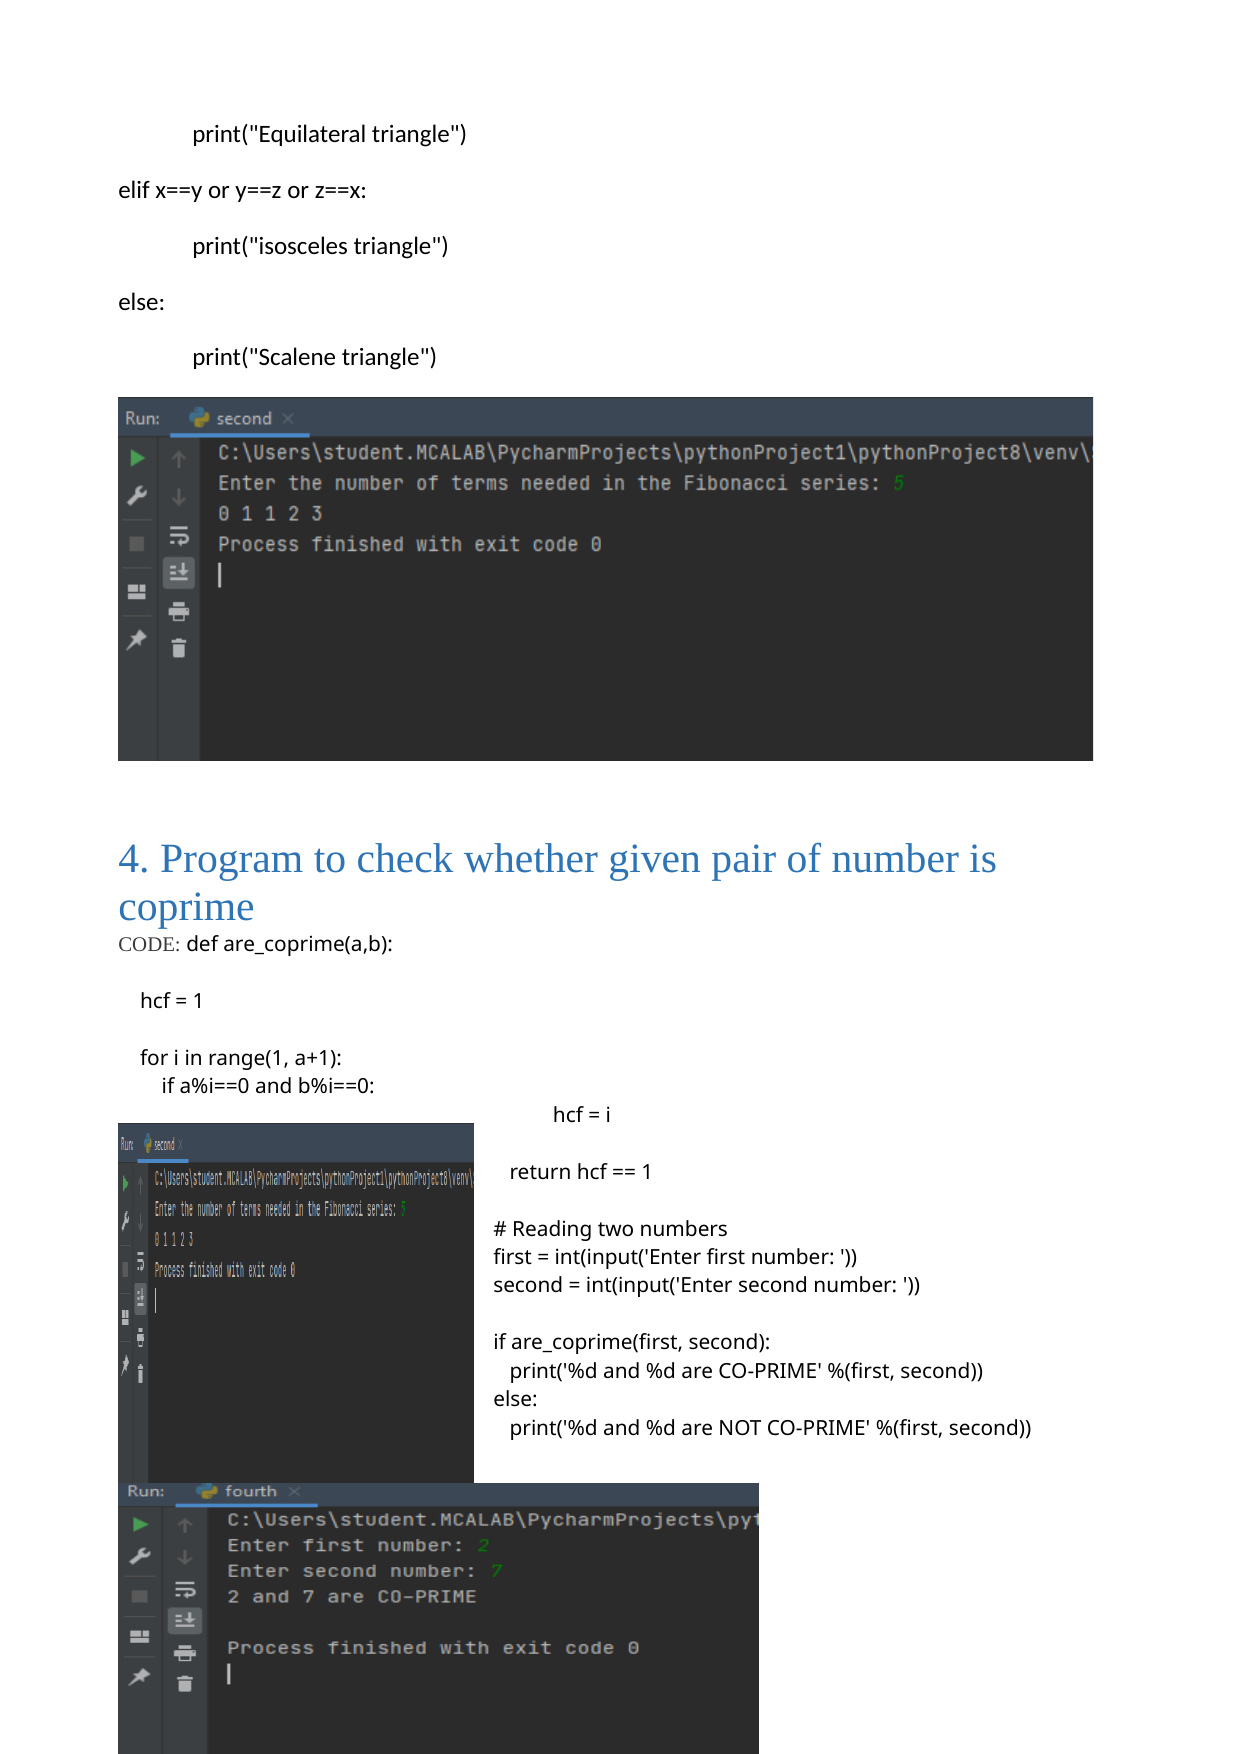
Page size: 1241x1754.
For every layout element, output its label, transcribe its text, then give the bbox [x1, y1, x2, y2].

text print("Scalene triangle") [118, 341, 1122, 372]
text CODE: def are_coprime(a,b): hcf = 1 for i in range(1, a+1): if a%i==0 and b%i==0: hcf = i return hcf == 1 # Reading two numbers first = int(input('Enter first number: ')) second = int(input('Enter second number: ')) if are_coprime(first, second): print('%d and %d are CO-PRIME' %(first, second)) else: print('%d and %d are NOT CO-PRIME' %(first, second)) [118, 929, 1122, 1441]
picture [118, 397, 1094, 761]
text elif x==y or y==z or z==x: [118, 174, 1122, 204]
text 4. Program to check whether given pair of number is coprime [118, 833, 1122, 929]
text print("isosceles triangle") [118, 230, 1122, 260]
text print("Equilateral triangle") [118, 118, 1122, 149]
text else: [118, 286, 1122, 316]
picture [118, 1123, 759, 1754]
